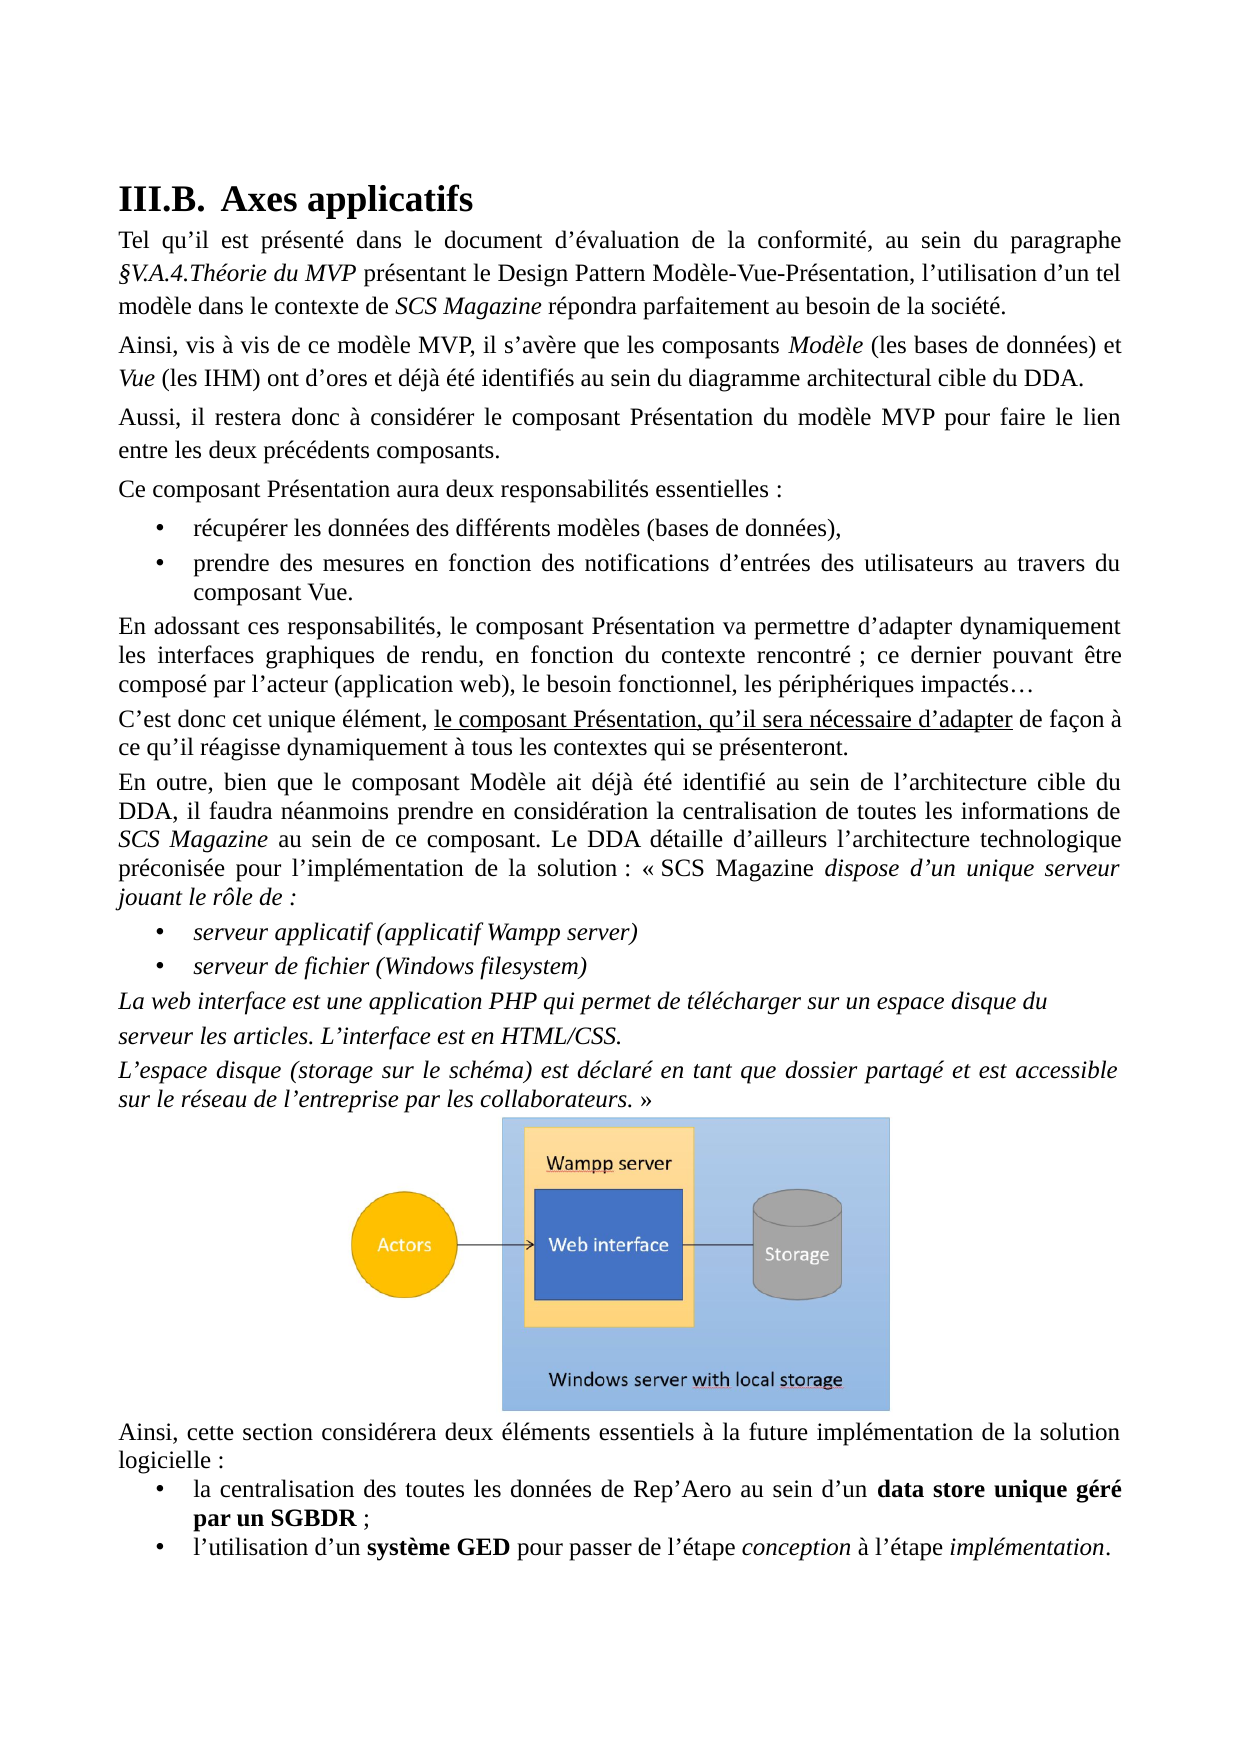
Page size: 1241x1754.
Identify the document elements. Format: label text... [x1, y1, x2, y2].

text Ainsi, cette section considérera deux éléments essentiels à la future implémentation de la solution logicielle : [118, 1417, 1122, 1474]
list prendre des mesures en fonction des notifications d’entrées des utilisateurs au travers du composant Vue. [156, 548, 1122, 606]
subtitle Axes applicatifs [118, 176, 1122, 219]
text serveur les articles. L’interface est en HTML/CSS. [118, 1021, 1122, 1049]
text En adossant ces responsabilités, le composant Présentation va permettre d’adapter dynamiquement les interfaces graphiques de rendu, en fonction du contexte rencontré ; ce dernier pouvant être composé par l’acteur (application web), le besoin fonctionnel, les périphériques impactés… [118, 611, 1122, 698]
text Ainsi, vis à vis de ce modèle MVP, il s’avère que les composants Modèle (les bases de données) et Vue (les IHM) ont d’ores et déjà été identifiés au sein du diagramme architectural cible du DDA. [118, 330, 1122, 392]
list l’utilisation d’un système GED pour passer de l’étape conception à l’étape implémentation. [156, 1532, 1122, 1560]
text Ce composant Présentation aura deux responsabilités essentielles : [118, 474, 1122, 503]
text Aussi, il restera donc à considérer le composant Présentation du modèle MVP pour faire le lien entre les deux précédents composants. [118, 402, 1122, 464]
picture [347, 1113, 893, 1417]
text C’est donc cet unique élément, le composant Présentation, qu’il sera nécessaire d’adapter de façon à ce qu’il réagisse dynamiquement à tous les contextes qui se présenteront. [118, 704, 1122, 761]
text En outre, bien que le composant Modèle ait déjà été identifié au sein de l’architecture cible du DDA, il faudra néanmoins prendre en considération la centralisation de toutes les informations de SCS Magazine au sein de ce composant. Le DDA détaille d’ailleurs l’architecture technologique préconisée pour l’implémentation de la solution : « SCS Magazine dispose d’un unique serveur jouant le rôle de : [118, 767, 1122, 911]
list serveur de fichier (Windows filesystem) [156, 951, 1122, 980]
list serveur applicatif (applicatif Wampp server) [156, 917, 1122, 946]
list la centralisation des toutes les données de Rep’Aero au sein d’un data store unique géré par un SGBDR ; [156, 1474, 1122, 1532]
text L’espace disque (storage sur le schéma) est déclaré en tant que dossier partagé et est accessible sur le réseau de l’entreprise par les collaborateurs. » [118, 1056, 1122, 1113]
list récupérer les données des différents modèles (bases de données), [156, 513, 1122, 542]
text La web interface est une application PHP qui permet de télécharger sur un espace disque du [118, 986, 1122, 1015]
text Tel qu’il est présenté dans le document d’évaluation de la conformité, au sein du paragraphe §V.A.4.Théorie du MVP présentant le Design Pattern Modèle-Vue-Présentation, l’utilisation d’un tel modèle dans le contexte de SCS Magazine répondra parfaitement au besoin de la société. [118, 225, 1122, 320]
